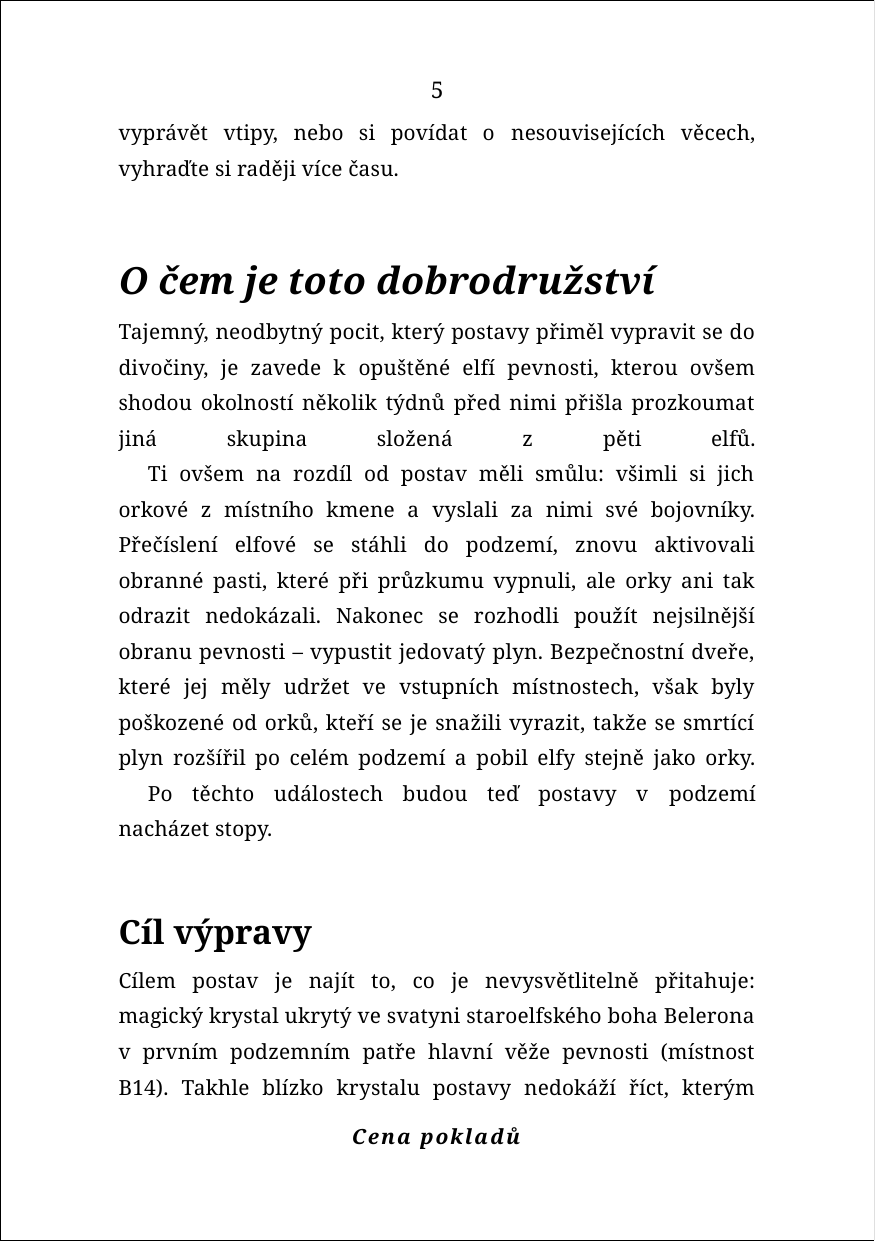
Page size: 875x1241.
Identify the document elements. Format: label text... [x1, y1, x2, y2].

subtitle O⁠ čem je toto dobrodružství [118, 254, 756, 305]
list vyprávět vtipy, nebo si povídat o⁠ nesouvisejících věcech, vyhraďte si raději více času. [118, 118, 756, 182]
text Tajemný, neodbytný pocit, který postavy přiměl vypravit se do divočiny, je zavede k⁠ opuštěné elfí pevnosti, kterou ovšem shodou okolností několik týdnů před nimi přišla prozkoumat jiná skupina složená z⁠ pěti elfů. Ti ovšem na rozdíl od postav měli smůlu: všimli si jich orkové z⁠ místního kmene a⁠ vyslali za nimi své bojovníky. Přečíslení elfové se stáhli do podzemí, znovu aktivovali obranné pasti, které při průzkumu vypnuli, ale orky ani tak odrazit nedokázali. Nakonec se rozhodli použít nejsilnější obranu pevnosti – vypustit jedovatý plyn. Bezpečnostní dveře, které jej měly udržet ve vstupních místnostech, však byly poškozené od orků, kteří se je snažili vyrazit, takže se smrtící plyn rozšířil po celém podzemí a⁠ pobil elfy stejně jako orky. Po těchto událostech budou teď postavy v⁠ podzemí nacházet stopy. [118, 317, 756, 843]
subtitle Cíl výpravy [118, 909, 756, 954]
text Cílem postav je najít to, co je nevysvětlitelně přitahuje: magický krystal ukrytý ve svatyni staroelfského boha Belerona v⁠ prvním podzemním patře hlavní věže pevnosti (místnost B14). Takhle blízko krystalu postavy nedokáží říct, kterým [118, 966, 756, 1101]
